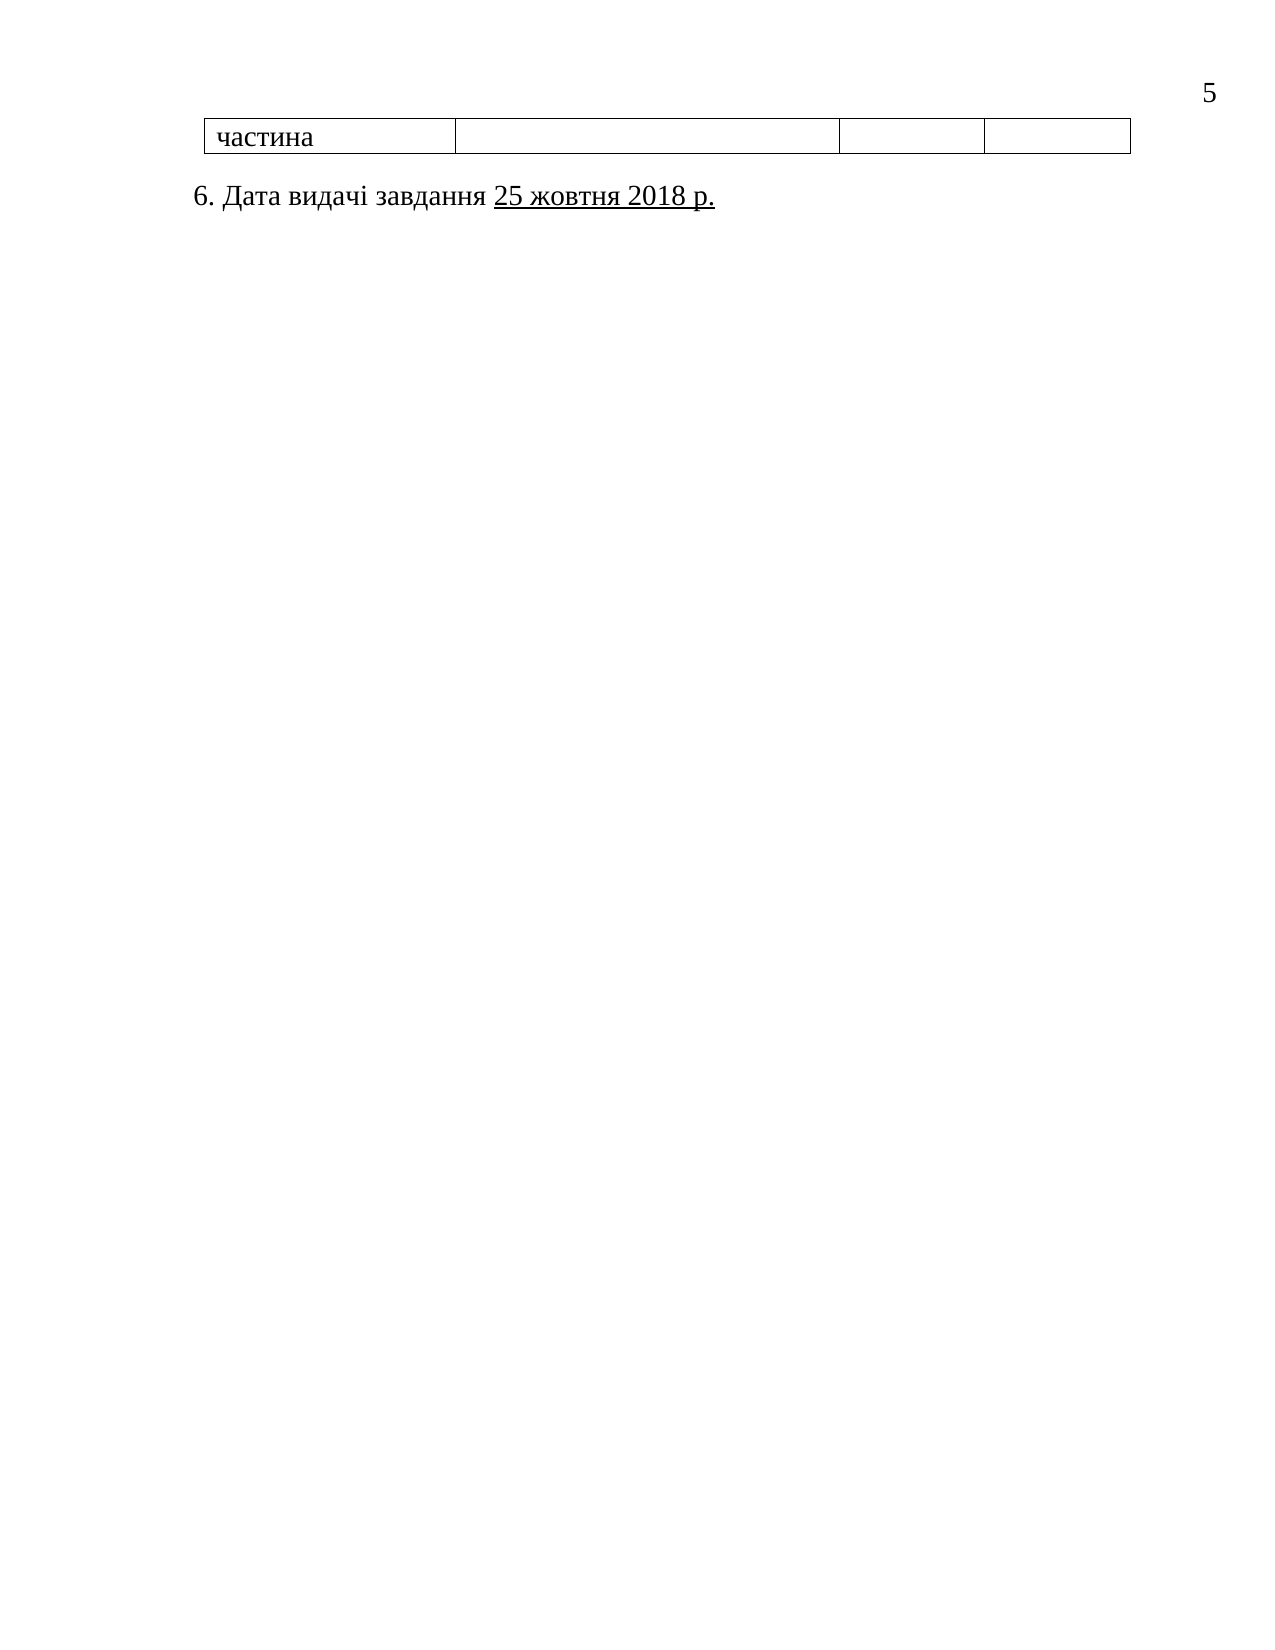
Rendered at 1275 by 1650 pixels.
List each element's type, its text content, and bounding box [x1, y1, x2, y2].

table_cell частина [205, 119, 455, 153]
table_cell [840, 119, 984, 153]
table_cell [456, 119, 839, 153]
text 6. Дата видачі завдання 25 жовтня 2018 р. [118, 178, 1217, 212]
table_cell [985, 119, 1130, 153]
